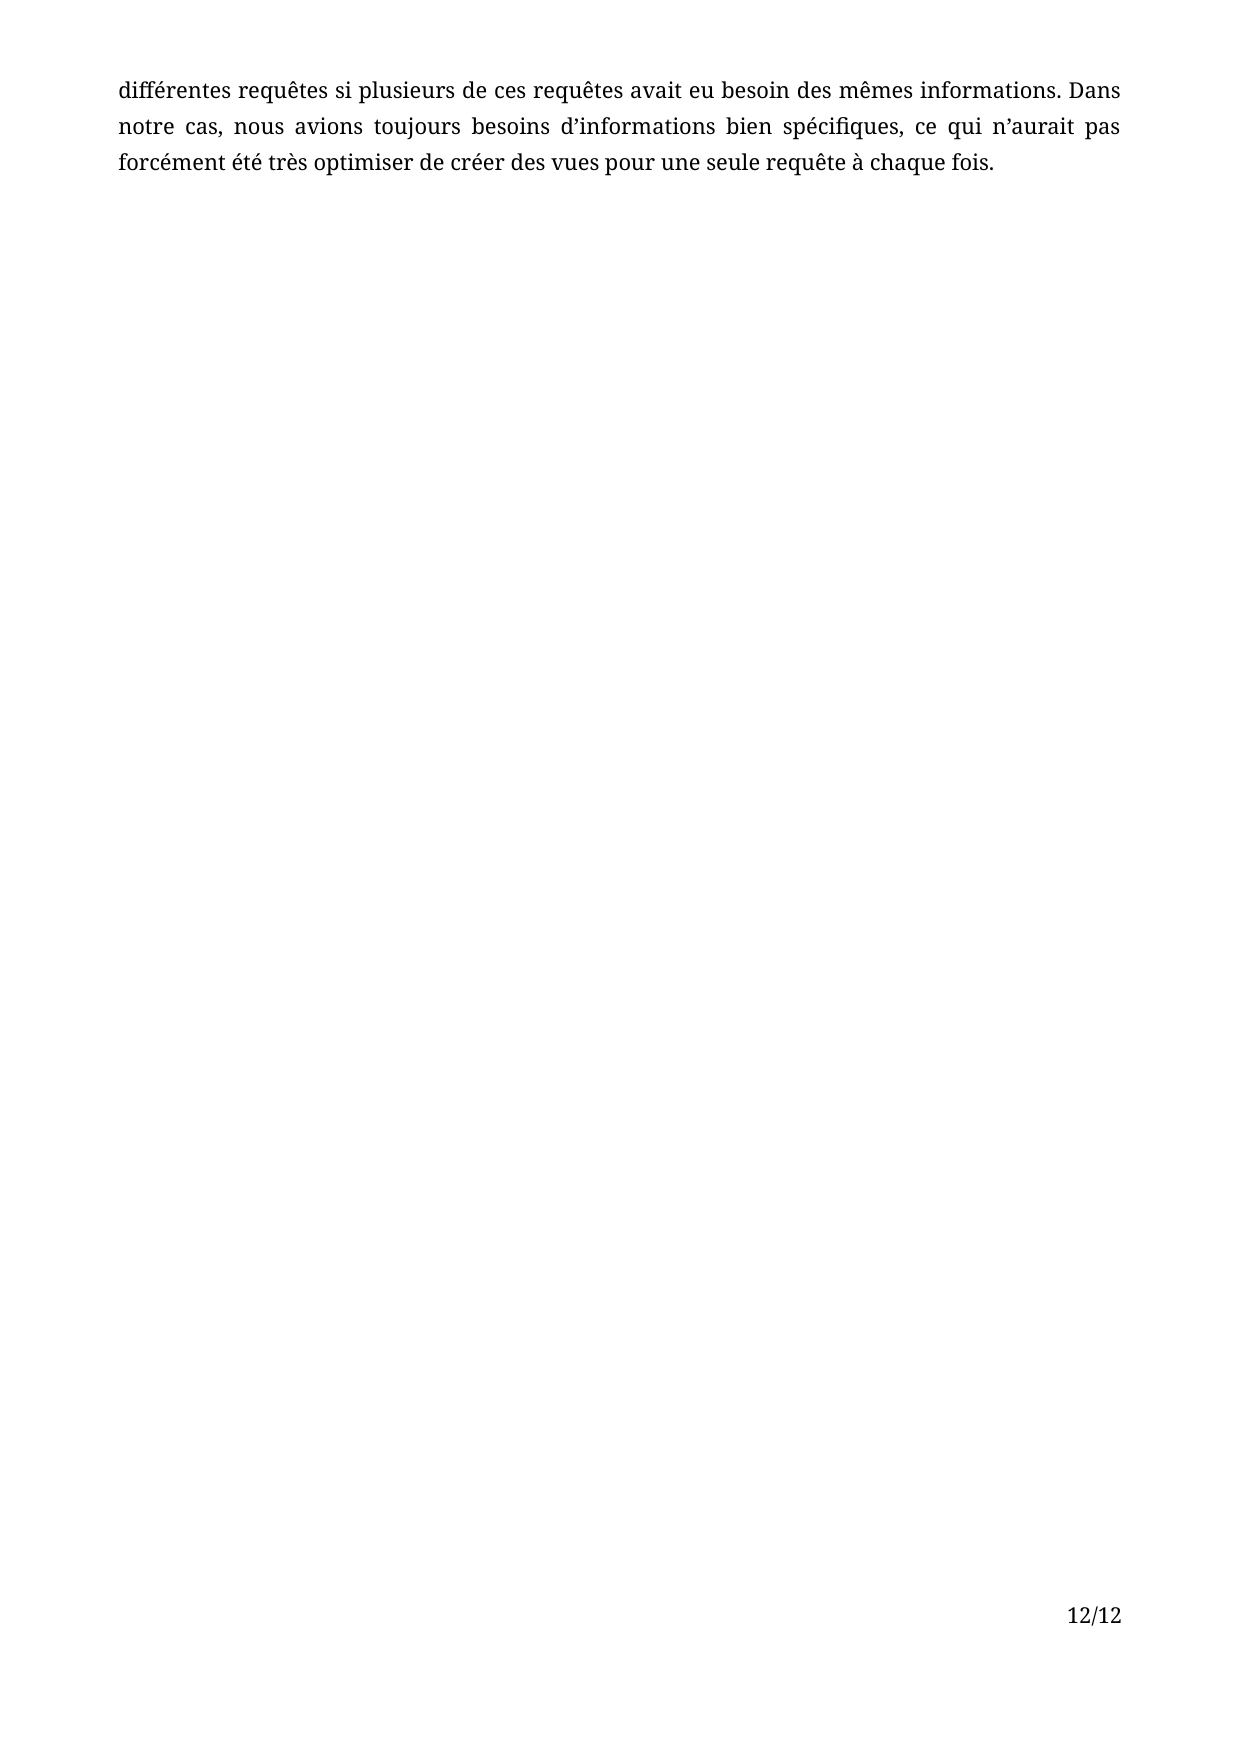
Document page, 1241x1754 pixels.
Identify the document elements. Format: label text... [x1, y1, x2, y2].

text différentes requêtes si plusieurs de ces requêtes avait eu besoin des mêmes informations. Dans notre cas, nous avions toujours besoins d’informations bien spécifiques, ce qui n’aurait pas forcément été très optimiser de créer des vues pour une seule requête à chaque fois. [118, 75, 1122, 176]
